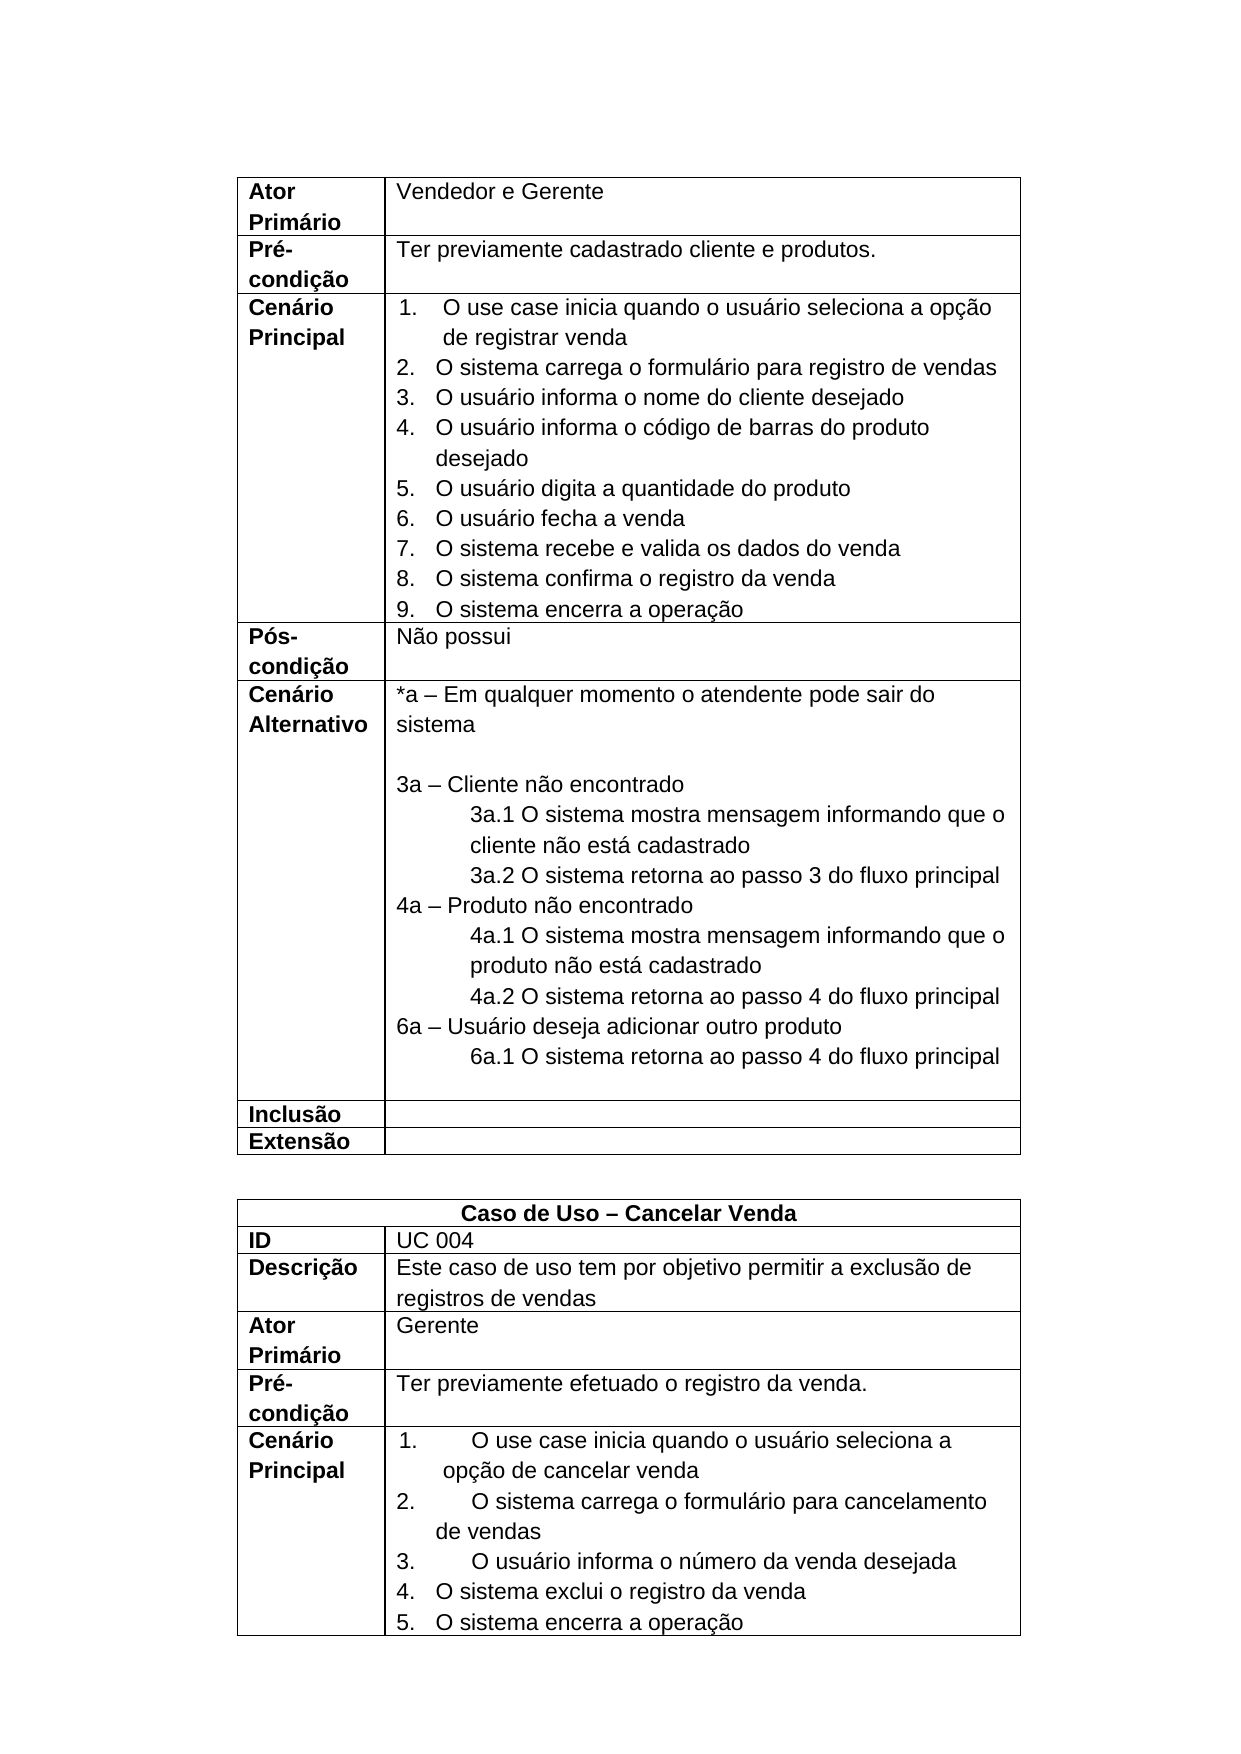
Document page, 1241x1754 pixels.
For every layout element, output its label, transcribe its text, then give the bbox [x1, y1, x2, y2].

table_cell Inclusão [238, 1101, 384, 1127]
table_cell Ator Primário [238, 178, 384, 235]
table_cell Não possui [386, 623, 1020, 679]
table_cell Pré-condição [238, 236, 384, 292]
table_cell Descrição [238, 1254, 384, 1311]
table_cell Pós-condição [238, 623, 384, 679]
table_cell O use case inicia quando o usuário seleciona a opção de registrar venda O sistema carrega o formulário para registro de vendas O usuário informa o nome do cliente desejado O usuário informa o código de barras do produto desejado O usuário digita a quantidade do produto O usuário fecha a venda O sistema recebe e valida os dados do venda O sistema confirma o registro da venda O sistema encerra a operação [386, 294, 1020, 622]
table_cell [386, 1128, 1020, 1154]
table_cell Este caso de uso tem por objetivo permitir a exclusão de registros de vendas [386, 1254, 1020, 1311]
table_cell Ter previamente cadastrado cliente e produtos. [386, 236, 1020, 292]
table_cell ID [238, 1227, 384, 1253]
table_cell Ter previamente efetuado o registro da venda. [386, 1370, 1020, 1426]
table_cell UC 004 [386, 1227, 1020, 1253]
table_cell Cenário Alternativo [238, 681, 384, 1099]
table_cell Ator Primário [238, 1312, 384, 1368]
table_cell O use case inicia quando o usuário seleciona a opção de cancelar venda O sistema carrega o formulário para cancelamento de vendas O usuário informa o número da venda desejada O sistema exclui o registro da venda O sistema encerra a operação [386, 1427, 1020, 1635]
table_cell Gerente [386, 1312, 1020, 1368]
table_cell Extensão [238, 1128, 384, 1154]
table_header Caso de Uso – Cancelar Venda [238, 1200, 1020, 1226]
table_cell Cenário Principal [238, 294, 384, 622]
table_cell *a – Em qualquer momento o atendente pode sair do sistema 3a – Cliente não encontrado 3a.1 O sistema mostra mensagem informando que o cliente não está cadastrado 3a.2 O sistema retorna ao passo 3 do fluxo principal 4a – Produto não encontrado 4a.1 O sistema mostra mensagem informando que o produto não está cadastrado 4a.2 O sistema retorna ao passo 4 do fluxo principal 6a – Usuário deseja adicionar outro produto 6a.1 O sistema retorna ao passo 4 do fluxo principal [386, 681, 1020, 1099]
table_cell [386, 1101, 1020, 1127]
table_cell Vendedor e Gerente [386, 178, 1020, 235]
table_cell Pré-condição [238, 1370, 384, 1426]
table_cell Cenário Principal [238, 1427, 384, 1635]
